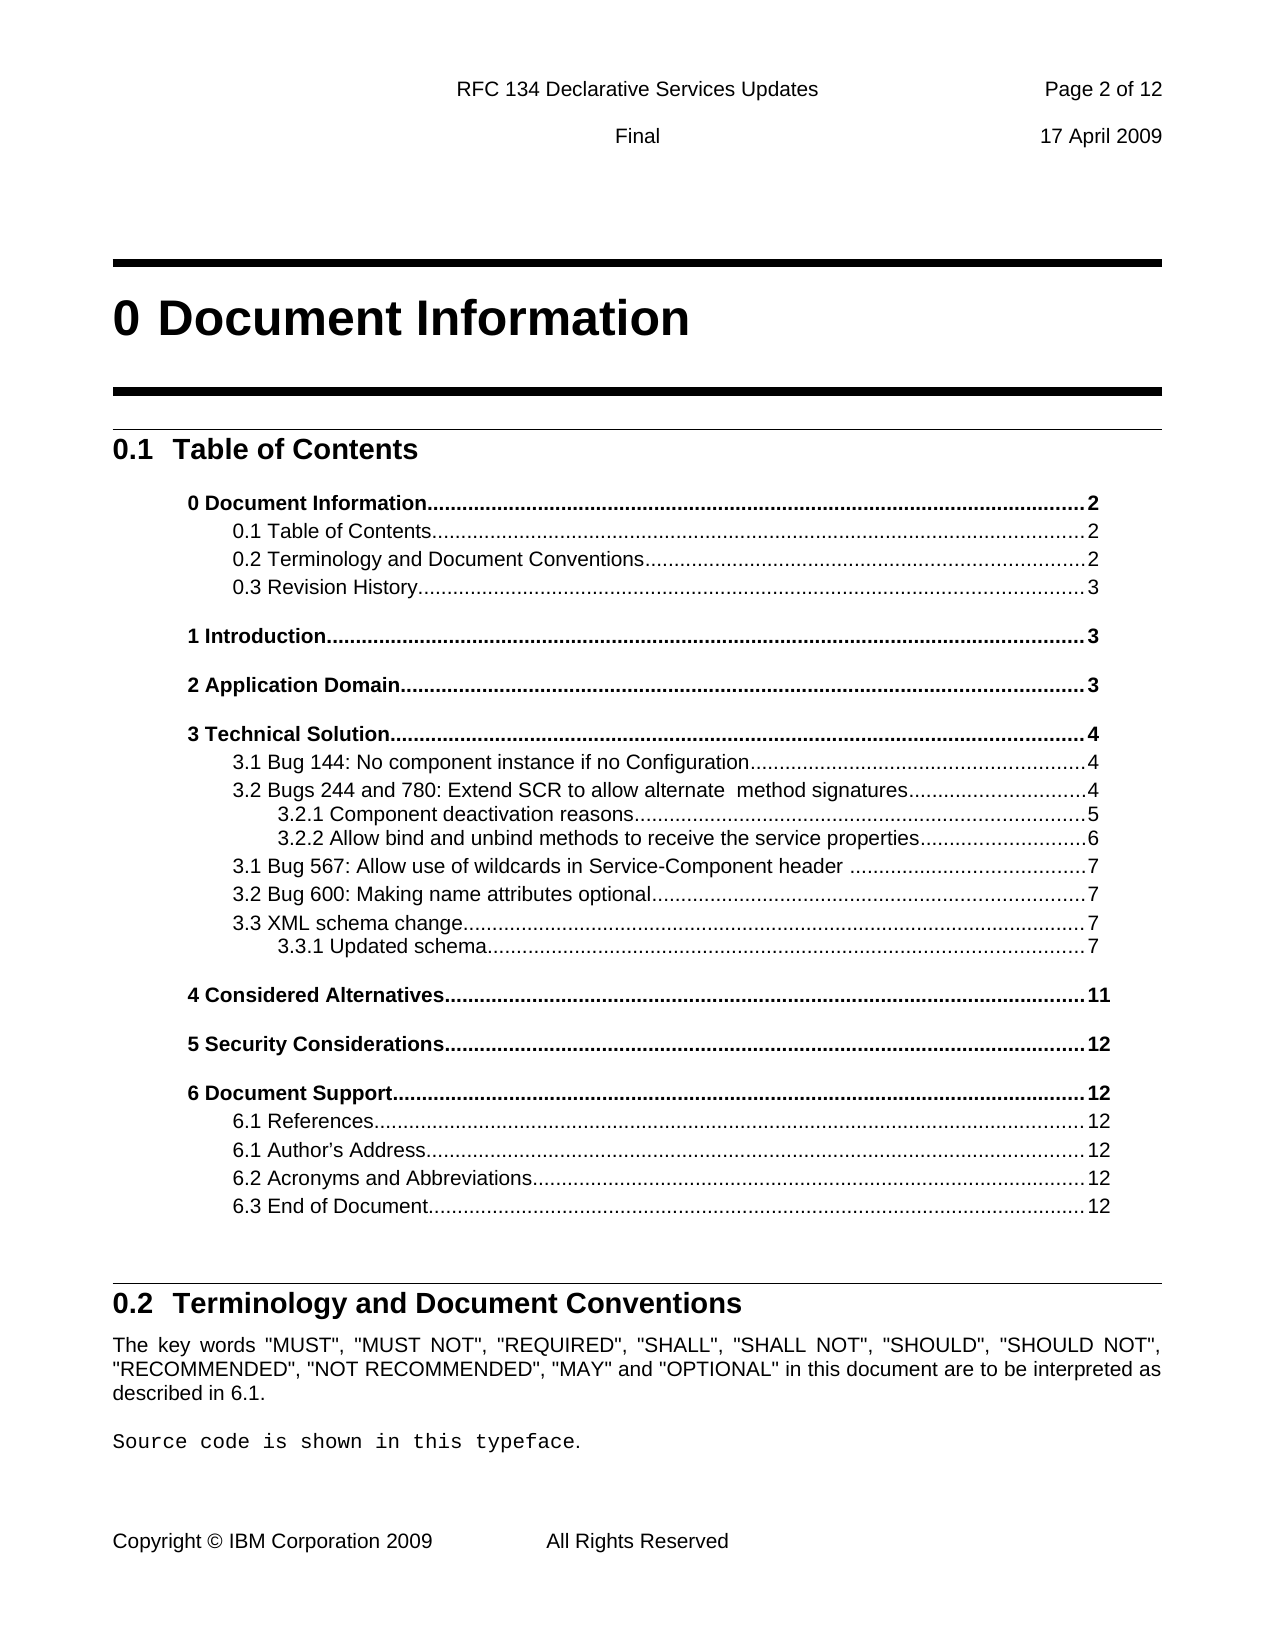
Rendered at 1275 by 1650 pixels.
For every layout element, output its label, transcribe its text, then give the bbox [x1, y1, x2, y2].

text Source code is shown in this typeface. [112, 1429, 1162, 1455]
text 2 Application Domain 3 [187, 673, 1162, 697]
text 0.3 Revision History 3 [232, 575, 1162, 599]
text 3.2.1 Component deactivation reasons 5 [277, 802, 1162, 826]
text 3.3.1 Updated schema 7 [277, 934, 1162, 958]
text 3.1 Bug 567: Allow use of wildcards in Service-Component header 7 [232, 854, 1162, 878]
text 6.1 References 12 [232, 1109, 1162, 1133]
text 0 Document Information 2 [187, 491, 1162, 514]
text The key words "MUST", "MUST NOT", "REQUIRED", "SHALL", "SHALL NOT", "SHOULD", "SHOULD NOT", "RECOMMENDED", "NOT RECOMMENDED", "MAY" and "OPTIONAL" in this document are to be interpreted as described in 6.1. [112, 1332, 1162, 1404]
text 3.3 XML schema change 7 [232, 910, 1162, 934]
text 6.2 Acronyms and Abbreviations 12 [232, 1166, 1162, 1189]
text 0.1 Table of Contents 2 [232, 519, 1162, 543]
text 6.1 Author’s Address 12 [232, 1137, 1162, 1161]
text 3.2.2 Allow bind and unbind methods to receive the service properties 6 [277, 826, 1162, 850]
text 3.2 Bugs 244 and 780: Extend SCR to allow alternate method signatures 4 [232, 778, 1162, 802]
text 1 Introduction 3 [187, 624, 1162, 648]
text 6 Document Support 12 [187, 1081, 1162, 1105]
subtitle Table of Contents [112, 430, 1162, 466]
text 3.2 Bug 600: Making name attributes optional 7 [232, 882, 1162, 906]
text 6.3 End of Document 12 [232, 1194, 1162, 1218]
text 3 Technical Solution 4 [187, 722, 1162, 746]
text 0.2 Terminology and Document Conventions 2 [232, 547, 1162, 571]
text 4 Considered Alternatives 11 [187, 983, 1162, 1007]
text 5 Security Considerations 12 [187, 1032, 1162, 1056]
subtitle Terminology and Document Conventions [112, 1284, 1162, 1320]
text 3.1 Bug 144: No component instance if no Configuration 4 [232, 750, 1162, 774]
subtitle Document Information [112, 260, 1162, 396]
